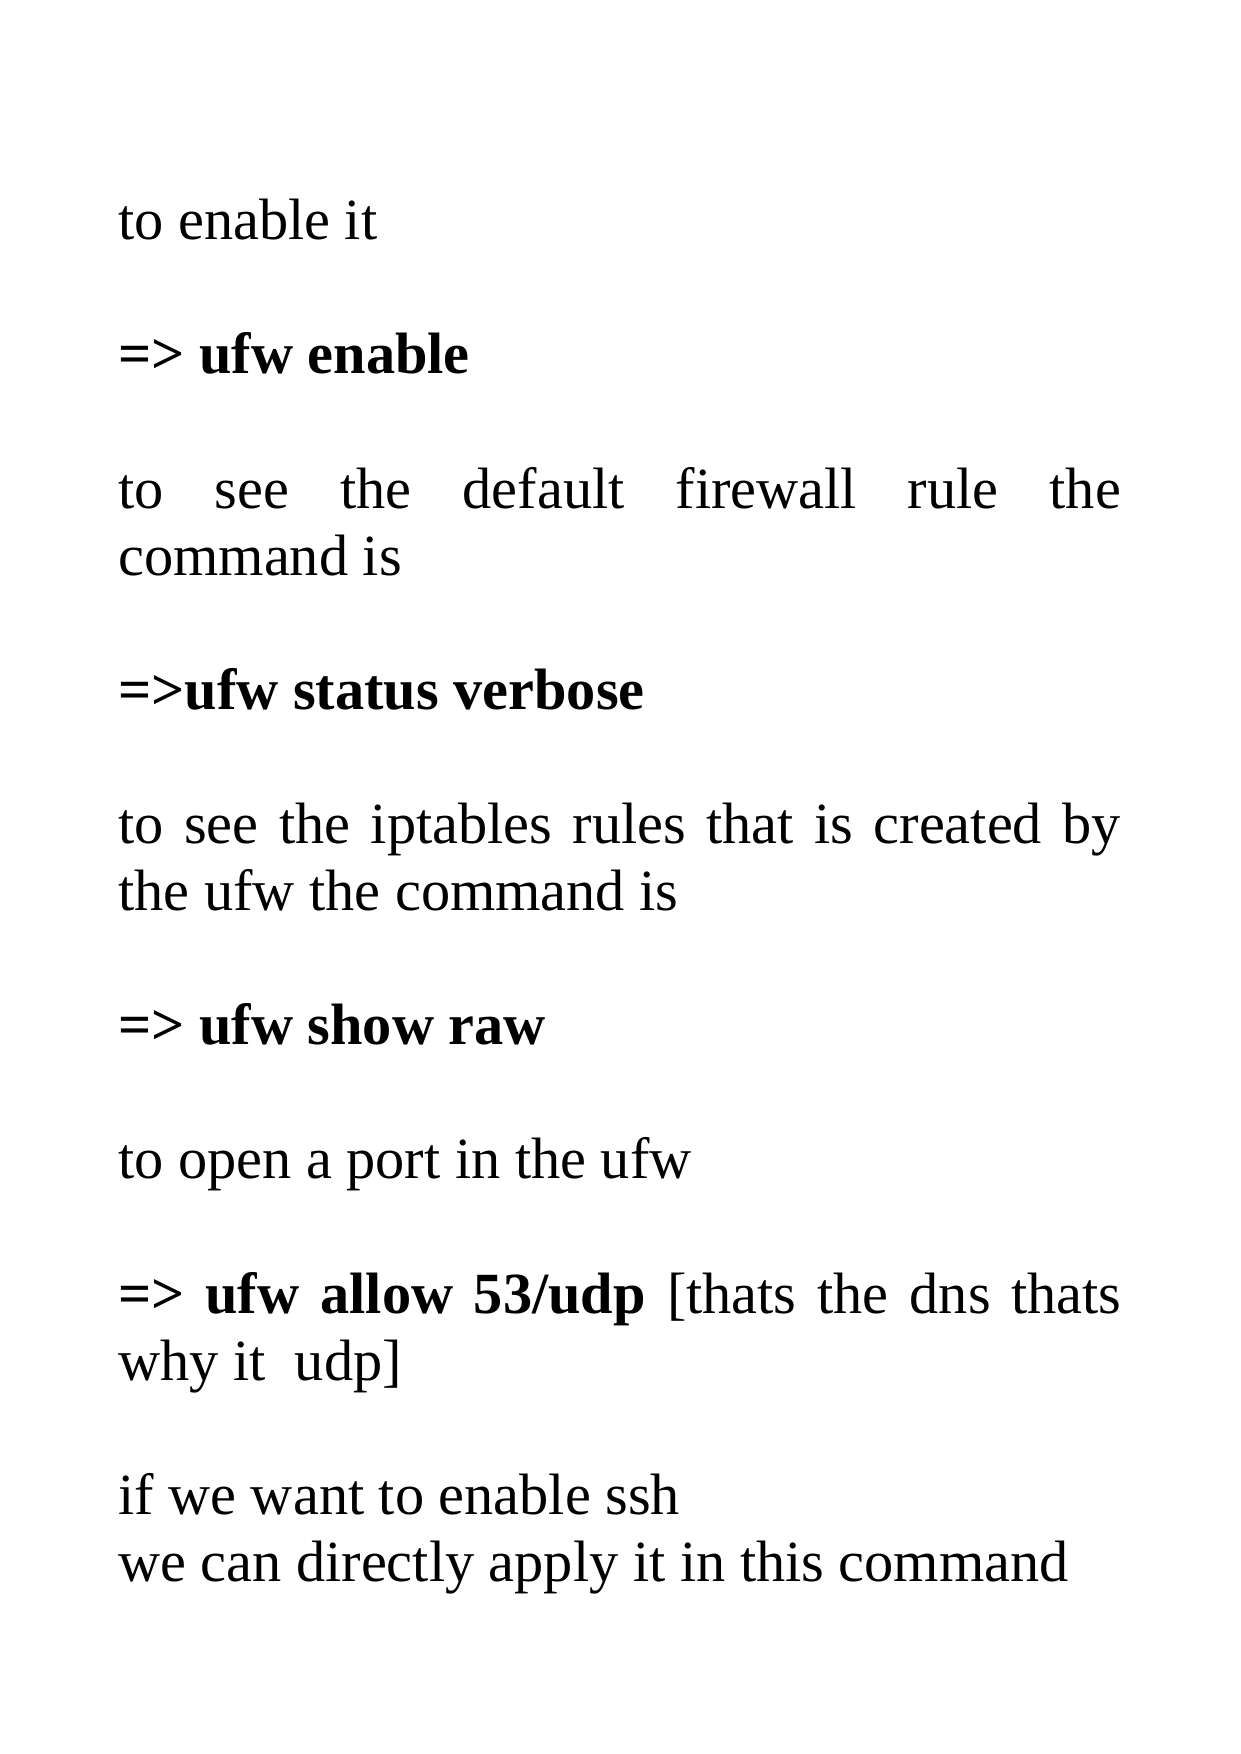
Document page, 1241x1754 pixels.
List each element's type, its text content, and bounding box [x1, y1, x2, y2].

text => ufw show raw [118, 990, 1122, 1057]
text => ufw allow 53/udp [thats the dns thats why it udp] [118, 1258, 1122, 1393]
text => ufw enable [118, 319, 1122, 386]
text =>ufw status verbose [118, 655, 1122, 722]
text if we want to enable ssh [118, 1460, 1122, 1527]
text to see the iptables rules that is created by the ufw the command is [118, 789, 1122, 923]
text we can directly apply it in this command [118, 1527, 1122, 1594]
text to see the default firewall rule the command is [118, 453, 1122, 588]
text to enable it [118, 185, 1122, 252]
text to open a port in the ufw [118, 1124, 1122, 1191]
